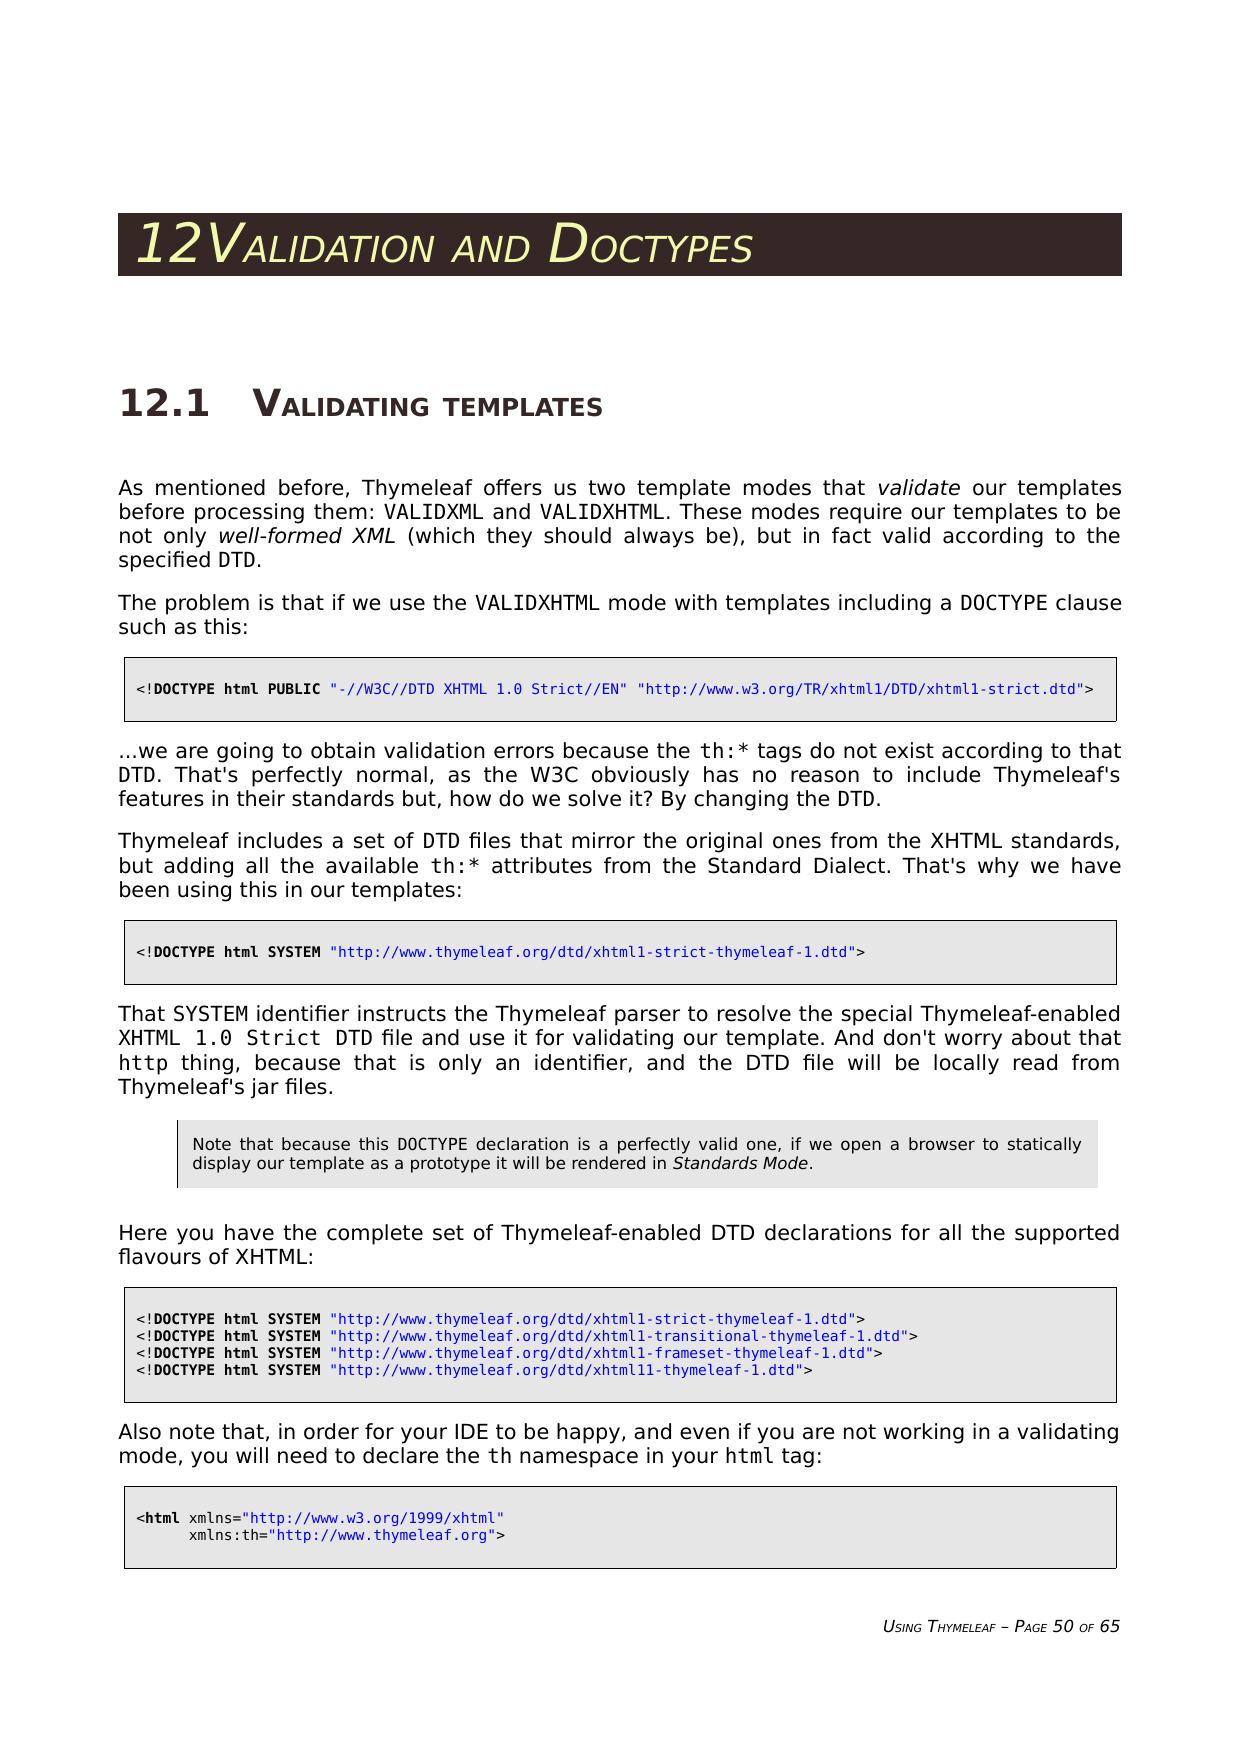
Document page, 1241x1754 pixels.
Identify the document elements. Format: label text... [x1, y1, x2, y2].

subtitle Validation and Doctypes [118, 213, 1122, 276]
text As mentioned before, Thymeleaf offers us two template modes that validate our templates before processing them: VALIDXML and VALIDXHTML. These modes require our templates to be not only well-formed XML (which they should always be), but in fact valid according to the specified DTD. [118, 476, 1122, 573]
subtitle Validating templates [118, 382, 1122, 426]
text Here you have the complete set of Thymeleaf-enabled DTD declarations for all the supported flavours of XHTML: [118, 1221, 1122, 1269]
text <!DOCTYPE html SYSTEM "http://www.thymeleaf.org/dtd/xhtml1-strict-thymeleaf-1.dtd"> [125, 921, 1116, 984]
text <!DOCTYPE html SYSTEM "http://www.thymeleaf.org/dtd/xhtml1-strict-thymeleaf-1.dtd"> <!DOCTYPE html SYSTEM "http://www.thymeleaf.org/dtd/xhtml1-transitional-thymeleaf-1.dtd"> <!DOCTYPE html SYSTEM "http://www.thymeleaf.org/dtd/xhtml1-frameset-thymeleaf-1.dtd"> <!DOCTYPE html SYSTEM "http://www.thymeleaf.org/dtd/xhtml11-thymeleaf-1.dtd"> [125, 1288, 1116, 1402]
text Also note that, in order for your IDE to be happy, and even if you are not working in a validating mode, you will need to declare the th namespace in your html tag: [118, 1420, 1122, 1469]
text <html xmlns="http://www.w3.org/1999/xhtml" xmlns:th="http://www.thymeleaf.org"> [125, 1487, 1116, 1568]
text That SYSTEM identifier instructs the Thymeleaf parser to resolve the special Thymeleaf-enabled XHTML 1.0 Strict DTD file and use it for validating our template. And don't worry about that http thing, because that is only an identifier, and the DTD file will be locally read from Thymeleaf's jar files. [118, 1002, 1122, 1099]
text Note that because this DOCTYPE declaration is a perfectly valid one, if we open a browser to statically display our template as a prototype it will be rendered in Standards Mode. [178, 1120, 1098, 1188]
text Thymeleaf includes a set of DTD files that mirror the original ones from the XHTML standards, but adding all the available th:* attributes from the Standard Dialect. That's why we have been using this in our templates: [118, 829, 1122, 902]
text ...we are going to obtain validation errors because the th:* tags do not exist according to that DTD. That's perfectly normal, as the W3C obviously has no reason to include Thymeleaf's features in their standards but, how do we solve it? By changing the DTD. [118, 739, 1122, 812]
text The problem is that if we use the VALIDXHTML mode with templates including a DOCTYPE clause such as this: [118, 591, 1122, 639]
text <!DOCTYPE html PUBLIC "-//W3C//DTD XHTML 1.0 Strict//EN" "http://www.w3.org/TR/xhtml1/DTD/xhtml1-strict.dtd"> [125, 658, 1116, 721]
